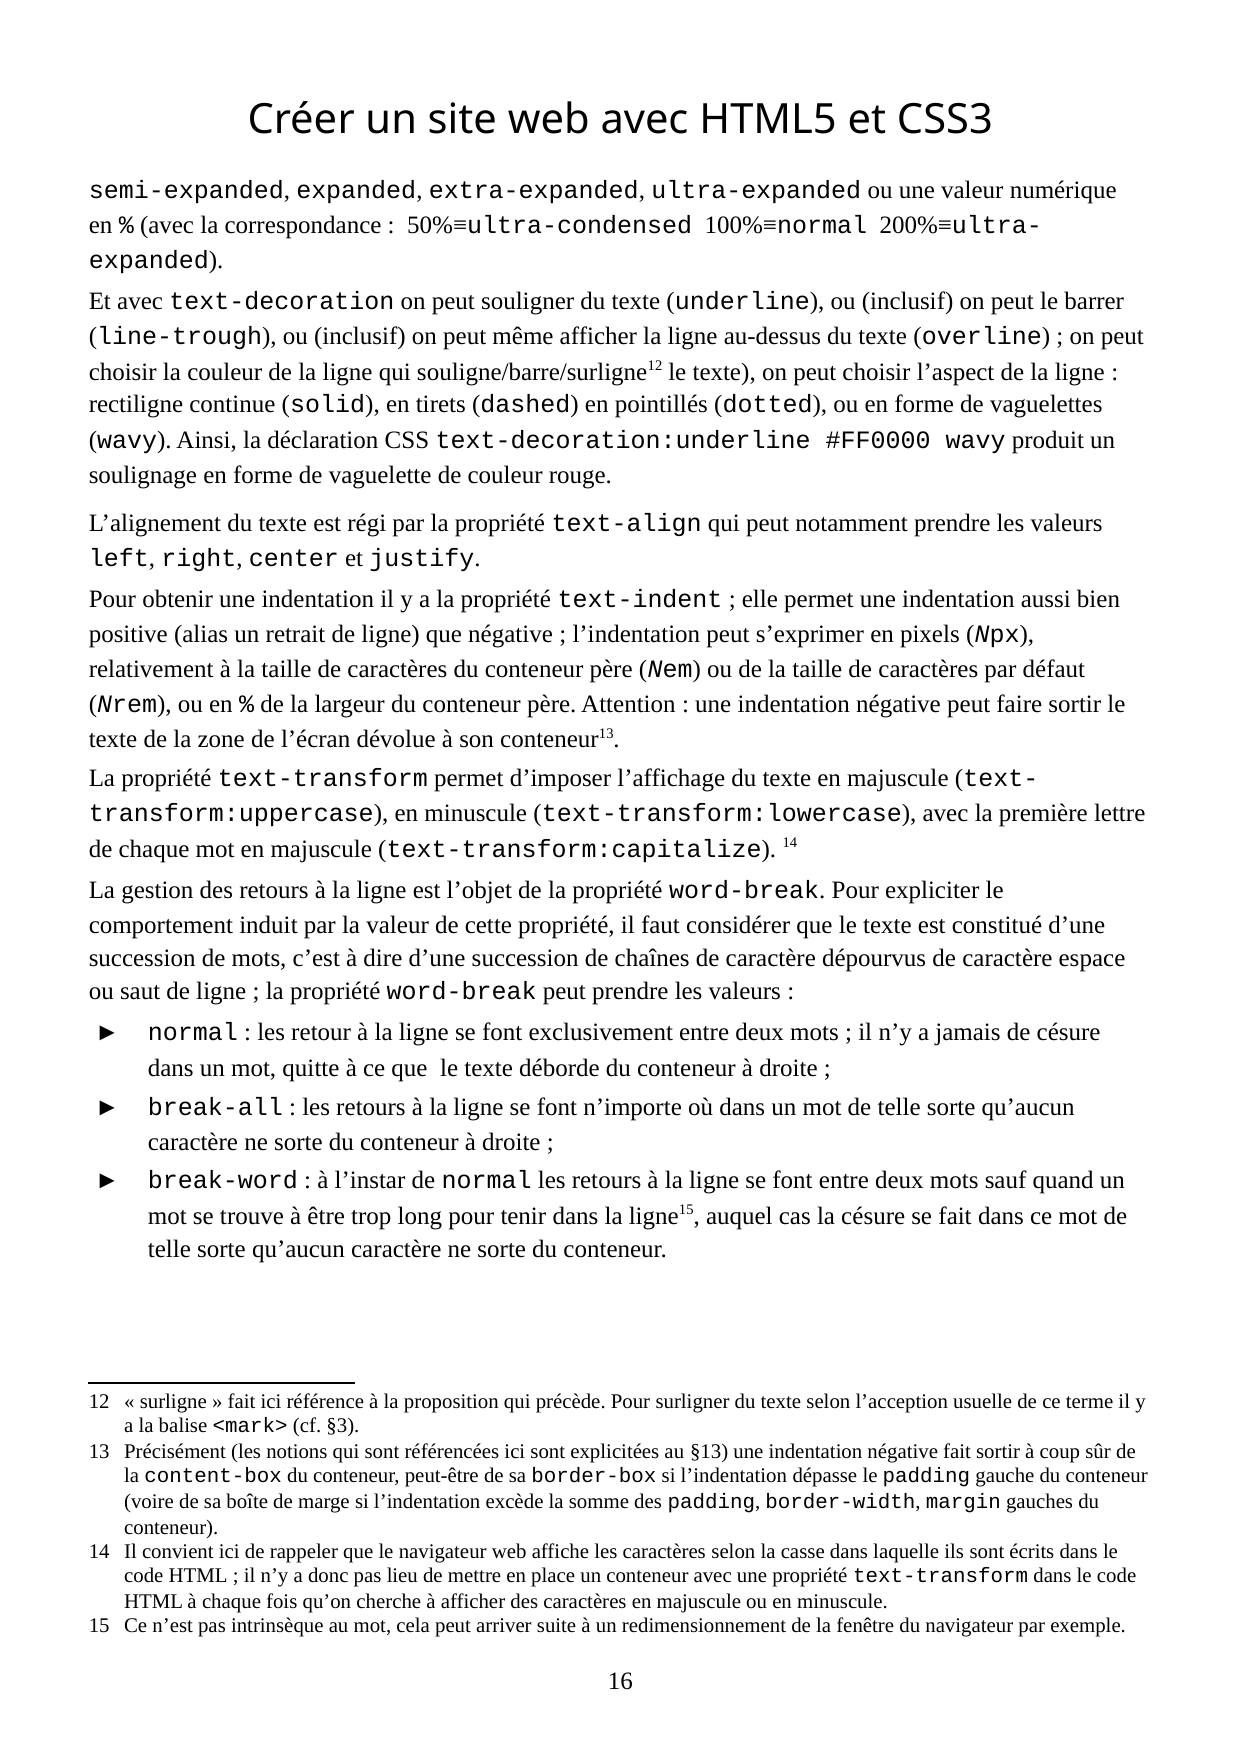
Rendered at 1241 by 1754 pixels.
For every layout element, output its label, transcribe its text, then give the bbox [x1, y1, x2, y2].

text Ce n’est pas intrinsèque au mot, cela peut arriver suite à un redimensionnement de la fenêtre du navigateur par exemple. [88, 1613, 1152, 1637]
text ► break-all : les retours à la ligne se font n’importe où dans un mot de telle sorte qu’aucun caractère ne sorte du conteneur à droite ; [94, 1092, 1152, 1155]
text La propriété text-transform permet d’imposer l’affichage du texte en majuscule (text-transform:uppercase), en minuscule (text-transform:lowercase), avec la première lettre de chaque mot en majuscule (text-transform:capitalize). [88, 763, 1152, 864]
text Et avec text-decoration on peut souligner du texte (underline), ou (inclusif) on peut le barrer (line-trough), ou (inclusif) on peut même afficher la ligne au-dessus du texte (overline) ; on peut choisir la couleur de la ligne qui souligne/barre/surligne le texte), on peut choisir l’aspect de la ligne : rectiligne continue (solid), en tirets (dashed) en pointillés (dotted), ou en forme de vaguelettes (wavy). Ainsi, la déclaration CSS text-decoration:underline #FF0000 wavy produit un soulignage en forme de vaguelette de couleur rouge. [88, 286, 1152, 488]
text « surligne » fait ici référence à la proposition qui précède. Pour surligner du texte selon l’acception usuelle de ce terme il y a la balise <mark> (cf. §3). [88, 1389, 1152, 1439]
text semi-expanded, expanded, extra-expanded, ultra-expanded ou une valeur numérique en % (avec la correspondance : 50%≡ultra-condensed 100%≡normal 200%≡ultra-expanded). [88, 175, 1152, 276]
text Pour obtenir une indentation il y a la propriété text-indent ; elle permet une indentation aussi bien positive (alias un retrait de ligne) que négative ; l’indentation peut s’exprimer en pixels (Npx), relativement à la taille de caractères du conteneur père (Nem) ou de la taille de caractères par défaut (Nrem), ou en % de la largeur du conteneur père. Attention : une indentation négative peut faire sortir le texte de la zone de l’écran dévolue à son conteneur. [88, 584, 1152, 753]
text Il convient ici de rappeler que le navigateur web affiche les caractères selon la casse dans laquelle ils sont écrits dans le code HTML ; il n’y a donc pas lieu de mettre en place un conteneur avec une propriété text-transform dans le code HTML à chaque fois qu’on cherche à afficher des caractères en majuscule ou en minuscule. [88, 1539, 1152, 1613]
text ► normal : les retour à la ligne se font exclusivement entre deux mots ; il n’y a jamais de césure dans un mot, quitte à ce que le texte déborde du conteneur à droite ; [94, 1017, 1152, 1081]
text L’alignement du texte est régi par la propriété text-align qui peut notamment prendre les valeurs left, right, center et justify. [88, 508, 1152, 573]
text La gestion des retours à la ligne est l’objet de la propriété word-break. Pour expliciter le comportement induit par la valeur de cette propriété, il faut considérer que le texte est constitué d’une succession de mots, c’est à dire d’une succession de chaînes de caractère dépourvus de caractère espace ou saut de ligne ; la propriété word-break peut prendre les valeurs : [88, 875, 1152, 1007]
text Précisément (les notions qui sont référencées ici sont explicitées au §13) une indentation négative fait sortir à coup sûr de la content-box du conteneur, peut-être de sa border-box si l’indentation dépasse le padding gauche du conteneur (voire de sa boîte de marge si l’indentation excède la somme des padding, border-width, margin gauches du conteneur). [88, 1439, 1152, 1539]
text ► break-word : à l’instar de normal les retours à la ligne se font entre deux mots sauf quand un mot se trouve à être trop long pour tenir dans la ligne, auquel cas la césure se fait dans ce mot de telle sorte qu’aucun caractère ne sorte du conteneur. [94, 1166, 1152, 1262]
